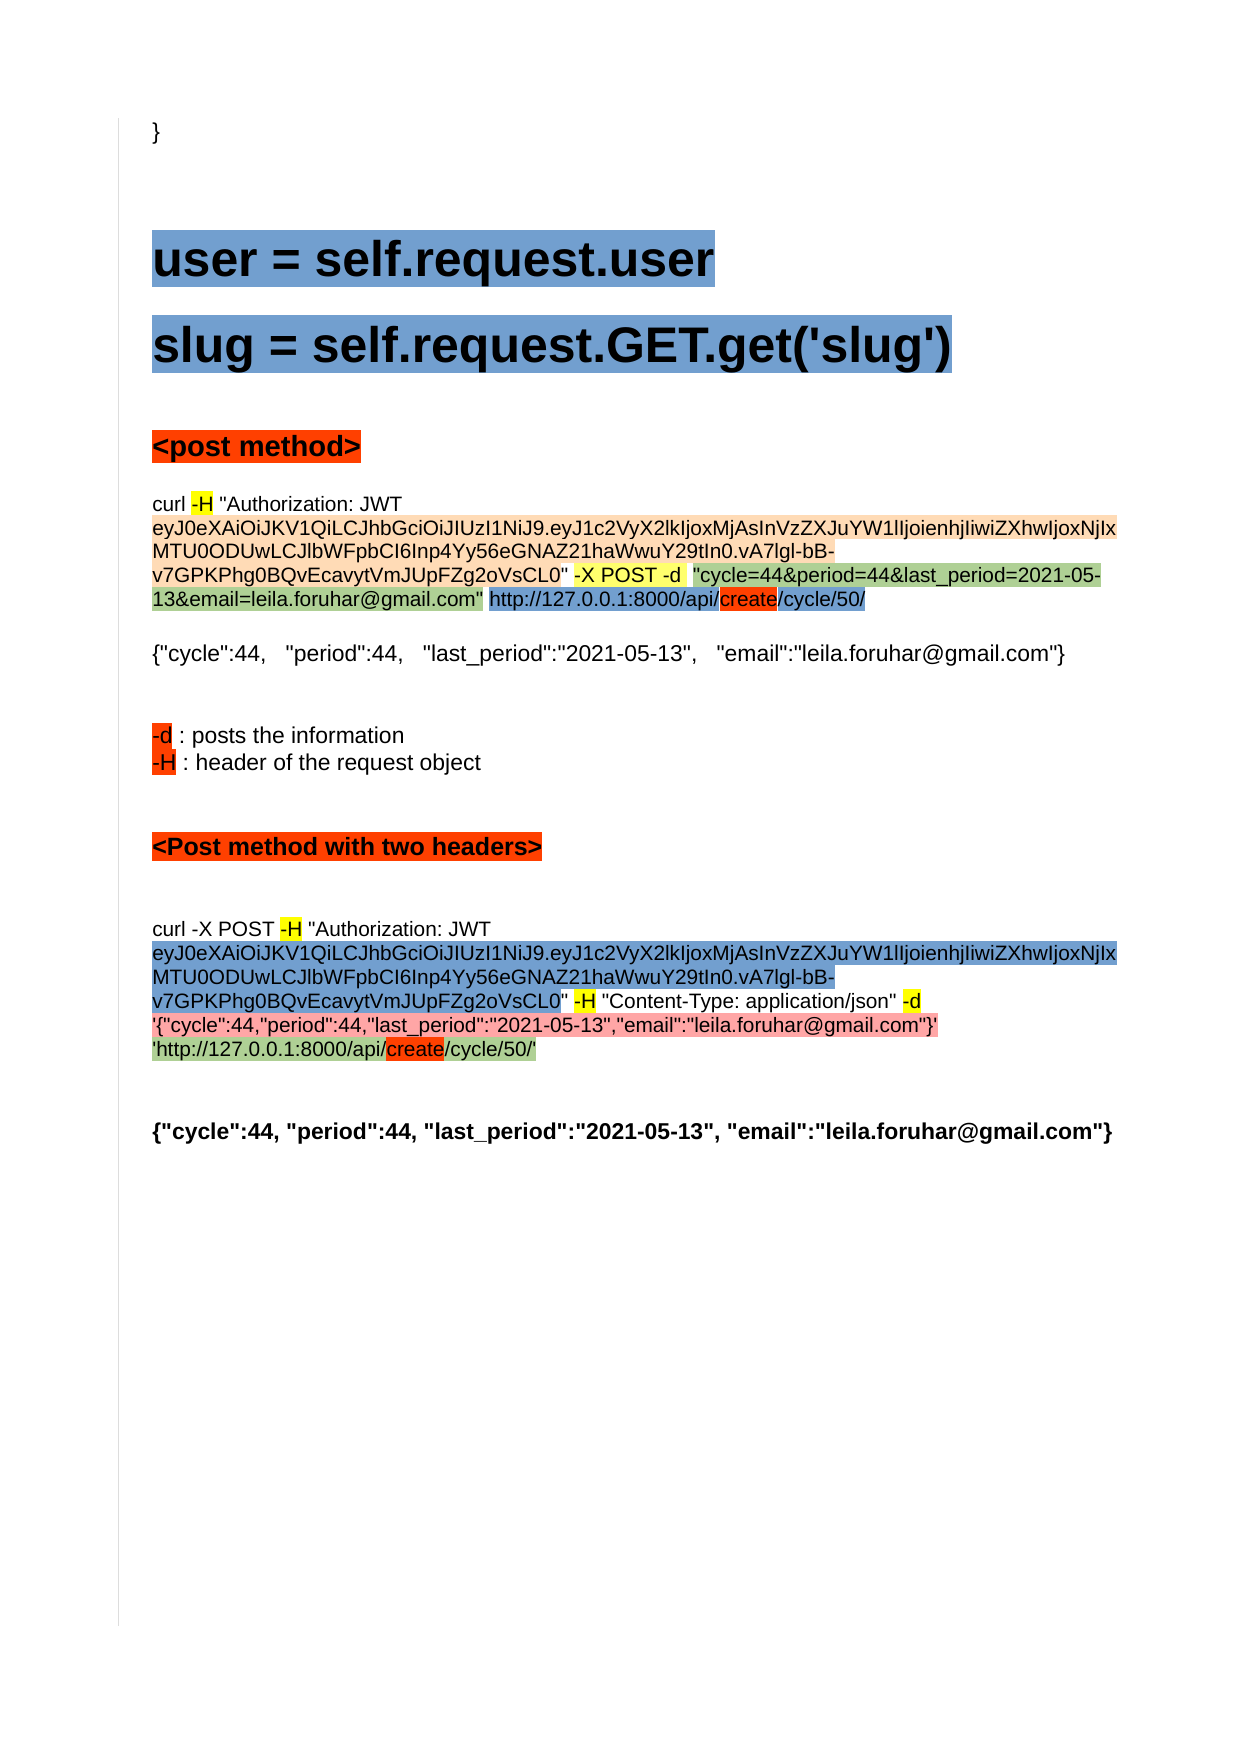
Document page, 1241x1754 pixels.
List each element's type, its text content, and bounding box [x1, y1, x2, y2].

text <post method> [119, 429, 1122, 463]
text -d : posts the information [119, 722, 1122, 749]
text slug = self.request.GET.get('slug') [119, 315, 1122, 373]
text <Post method with two headers> [119, 832, 1122, 861]
text } [119, 118, 1122, 144]
text -H : header of the request object [119, 749, 1122, 775]
text curl -H "Authorization: JWT eyJ0eXAiOiJKV1QiLCJhbGciOiJIUzI1NiJ9.eyJ1c2VyX2lkIjoxMjAsInVzZXJuYW1lIjoienhjIiwiZXhwIjoxNjIxMTU0ODUwLCJlbWFpbCI6Inp4Yy56eGNAZ21haWwuY29tIn0.vA7lgl-bB-v7GPKPhg0BQvEcavytVmJUpFZg2oVsCL0" -X POST -d "cycle=44&period=44&last_period=2021-05-13&email=leila.foruhar@gmail.com" http://127.0.0.1:8000/api/create/cycle/50/ [119, 491, 1122, 611]
text {"cycle":44, "period":44, "last_period":"2021-05-13", "email":"leila.foruhar@gmail.com"} [119, 1118, 1122, 1144]
text curl -X POST -H "Authorization: JWT eyJ0eXAiOiJKV1QiLCJhbGciOiJIUzI1NiJ9.eyJ1c2VyX2lkIjoxMjAsInVzZXJuYW1lIjoienhjIiwiZXhwIjoxNjIxMTU0ODUwLCJlbWFpbCI6Inp4Yy56eGNAZ21haWwuY29tIn0.vA7lgl-bB-v7GPKPhg0BQvEcavytVmJUpFZg2oVsCL0" -H "Content-Type: application/json" -d '{"cycle":44,"period":44,"last_period":"2021-05-13","email":"leila.foruhar@gmail.com"}' 'http://127.0.0.1:8000/api/create/cycle/50/' [119, 917, 1122, 1061]
text user = self.request.user [119, 229, 1122, 287]
text {"cycle":44, "period":44, "last_period":"2021-05-13", "email":"leila.foruhar@gmail.com"} [119, 639, 1122, 666]
